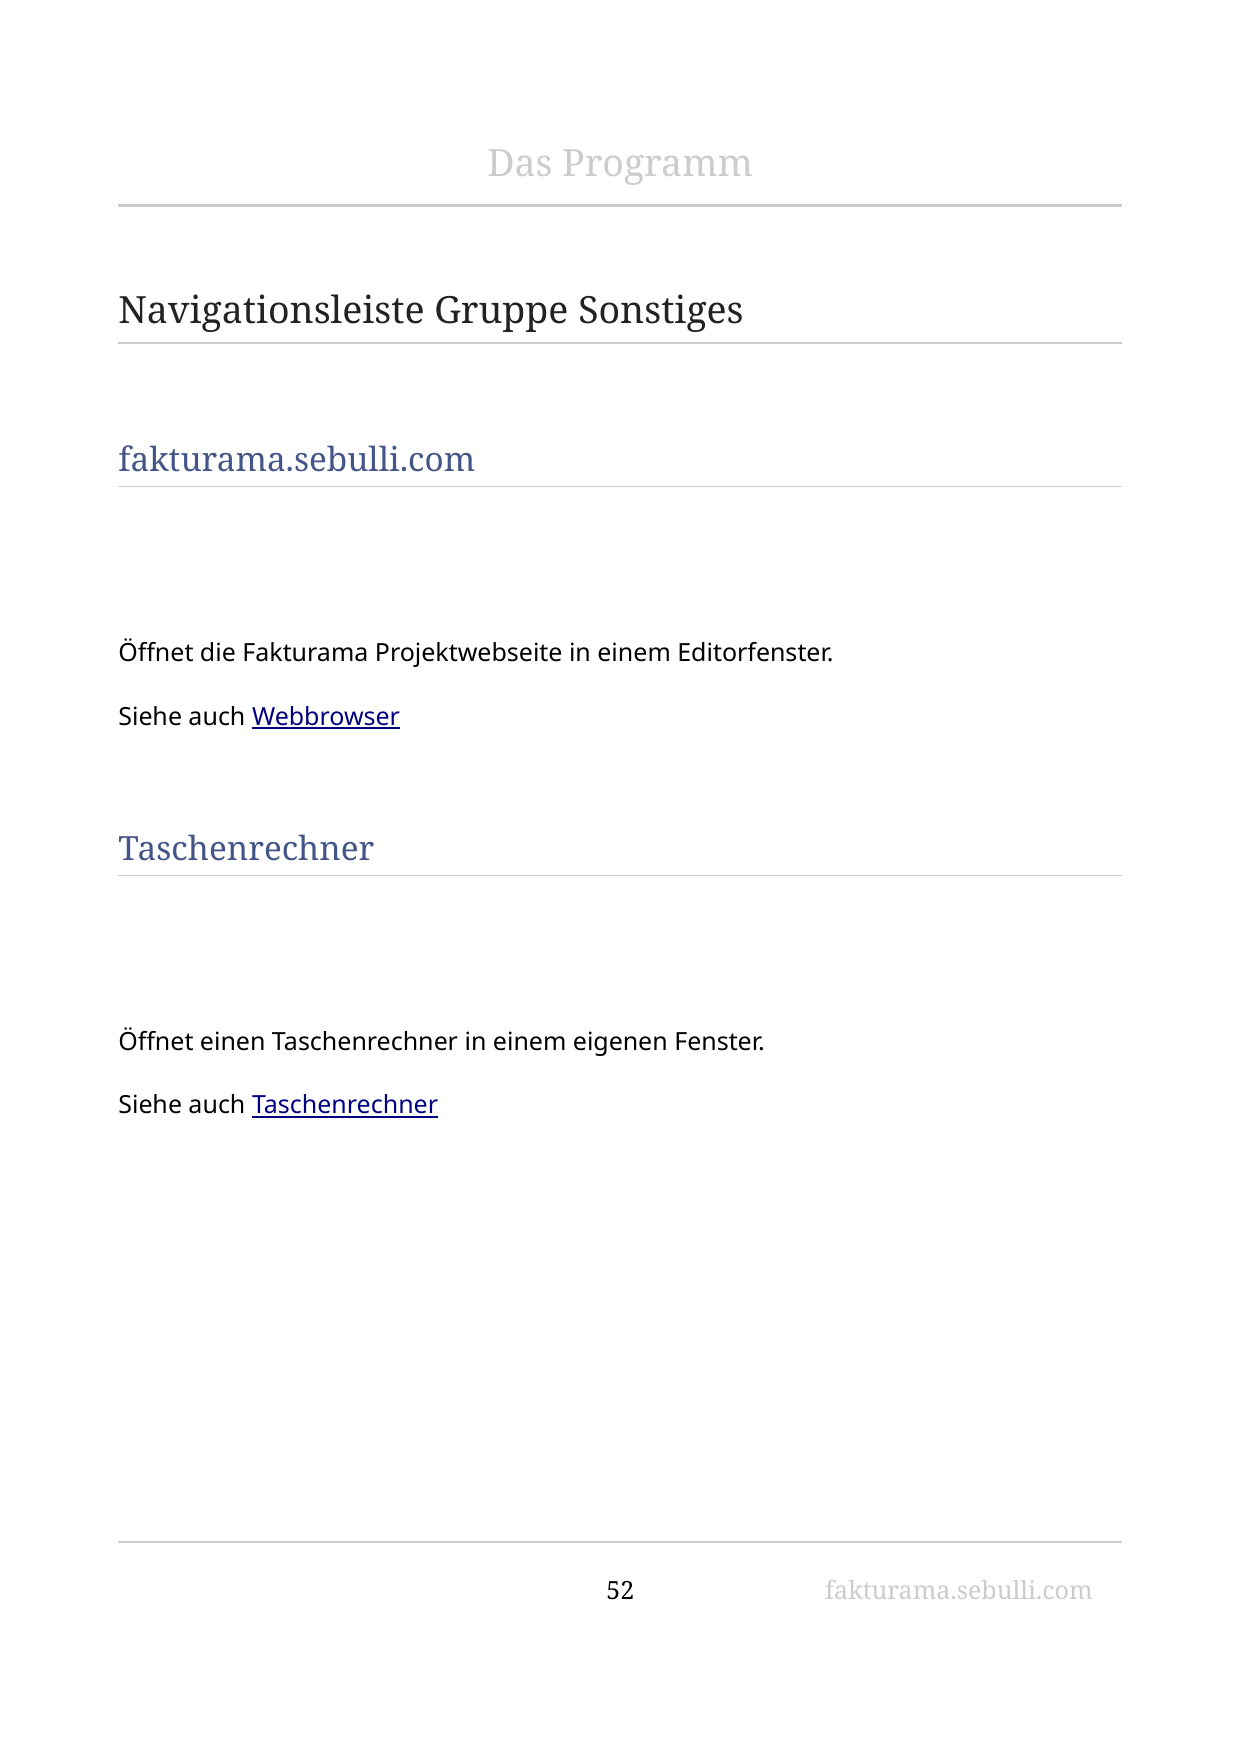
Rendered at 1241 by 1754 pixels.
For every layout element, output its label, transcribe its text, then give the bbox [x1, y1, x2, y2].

subtitle fakturama.sebulli.com [118, 436, 1122, 486]
text Siehe auch Taschenrechner [118, 1087, 1122, 1121]
subtitle Navigationsleiste Gruppe Sonstiges [118, 283, 1122, 342]
subtitle Taschenrechner [118, 824, 1122, 875]
text Öffnet einen Taschenrechner in einem eigenen Fenster. [118, 1023, 1122, 1057]
text Siehe auch Webbrowser [118, 698, 1122, 732]
text Öffnet die Fakturama Projektwebseite in einem Editorfenster. [118, 635, 1122, 669]
